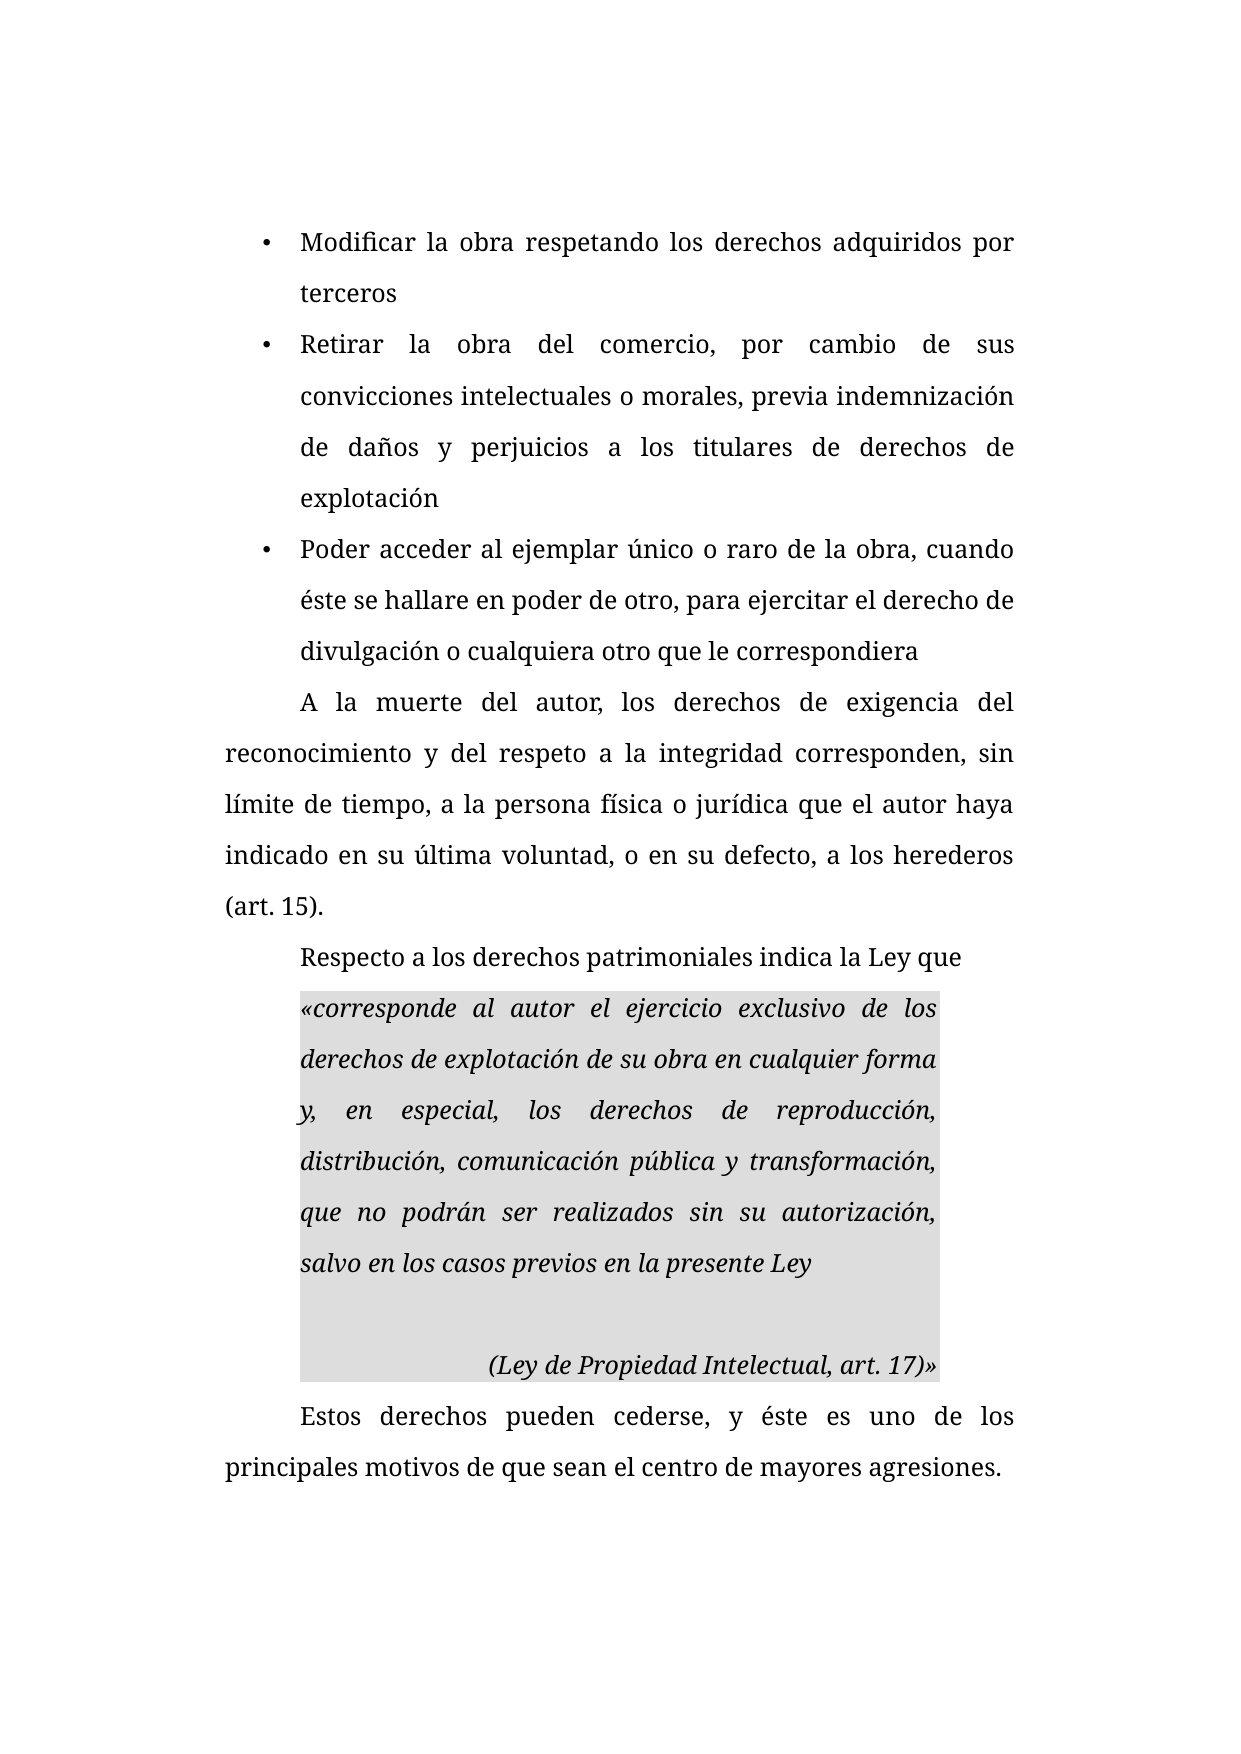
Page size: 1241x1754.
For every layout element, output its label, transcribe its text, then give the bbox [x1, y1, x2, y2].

text A la muerte del autor, los derechos de exigencia del reconocimiento y del respeto a la integridad corresponden, sin límite de tiempo, a la persona física o jurídica que el autor haya indicado en su última voluntad, o en su defecto, a los herederos (art. 15). [225, 684, 1015, 923]
list Poder acceder al ejemplar único o raro de la obra, cuando éste se hallare en poder de otro, para ejercitar el derecho de divulgación o cualquiera otro que le correspondiera [262, 531, 1015, 667]
list Modificar la obra respetando los derechos adquiridos por terceros [262, 225, 1015, 310]
text Estos derechos pueden cederse, y éste es uno de los principales motivos de que sean el centro de mayores agresiones. [225, 1399, 1015, 1484]
text Respecto a los derechos patrimoniales indica la Ley que [225, 939, 1015, 974]
list Retirar la obra del comercio, por cambio de sus convicciones intelectuales o morales, previa indemnización de daños y perjuicios a los titulares de derechos de explotación [262, 327, 1015, 514]
text (Ley de Propiedad Intelectual, art. 17)» [300, 1348, 940, 1382]
text «corresponde al autor el ejercicio exclusivo de los derechos de explotación de su obra en cualquier forma y, en especial, los derechos de reproducción, distribución, comunicación pública y transformación, que no podrán ser realizados sin su autorización, salvo en los casos previos en la presente Ley [300, 991, 940, 1280]
